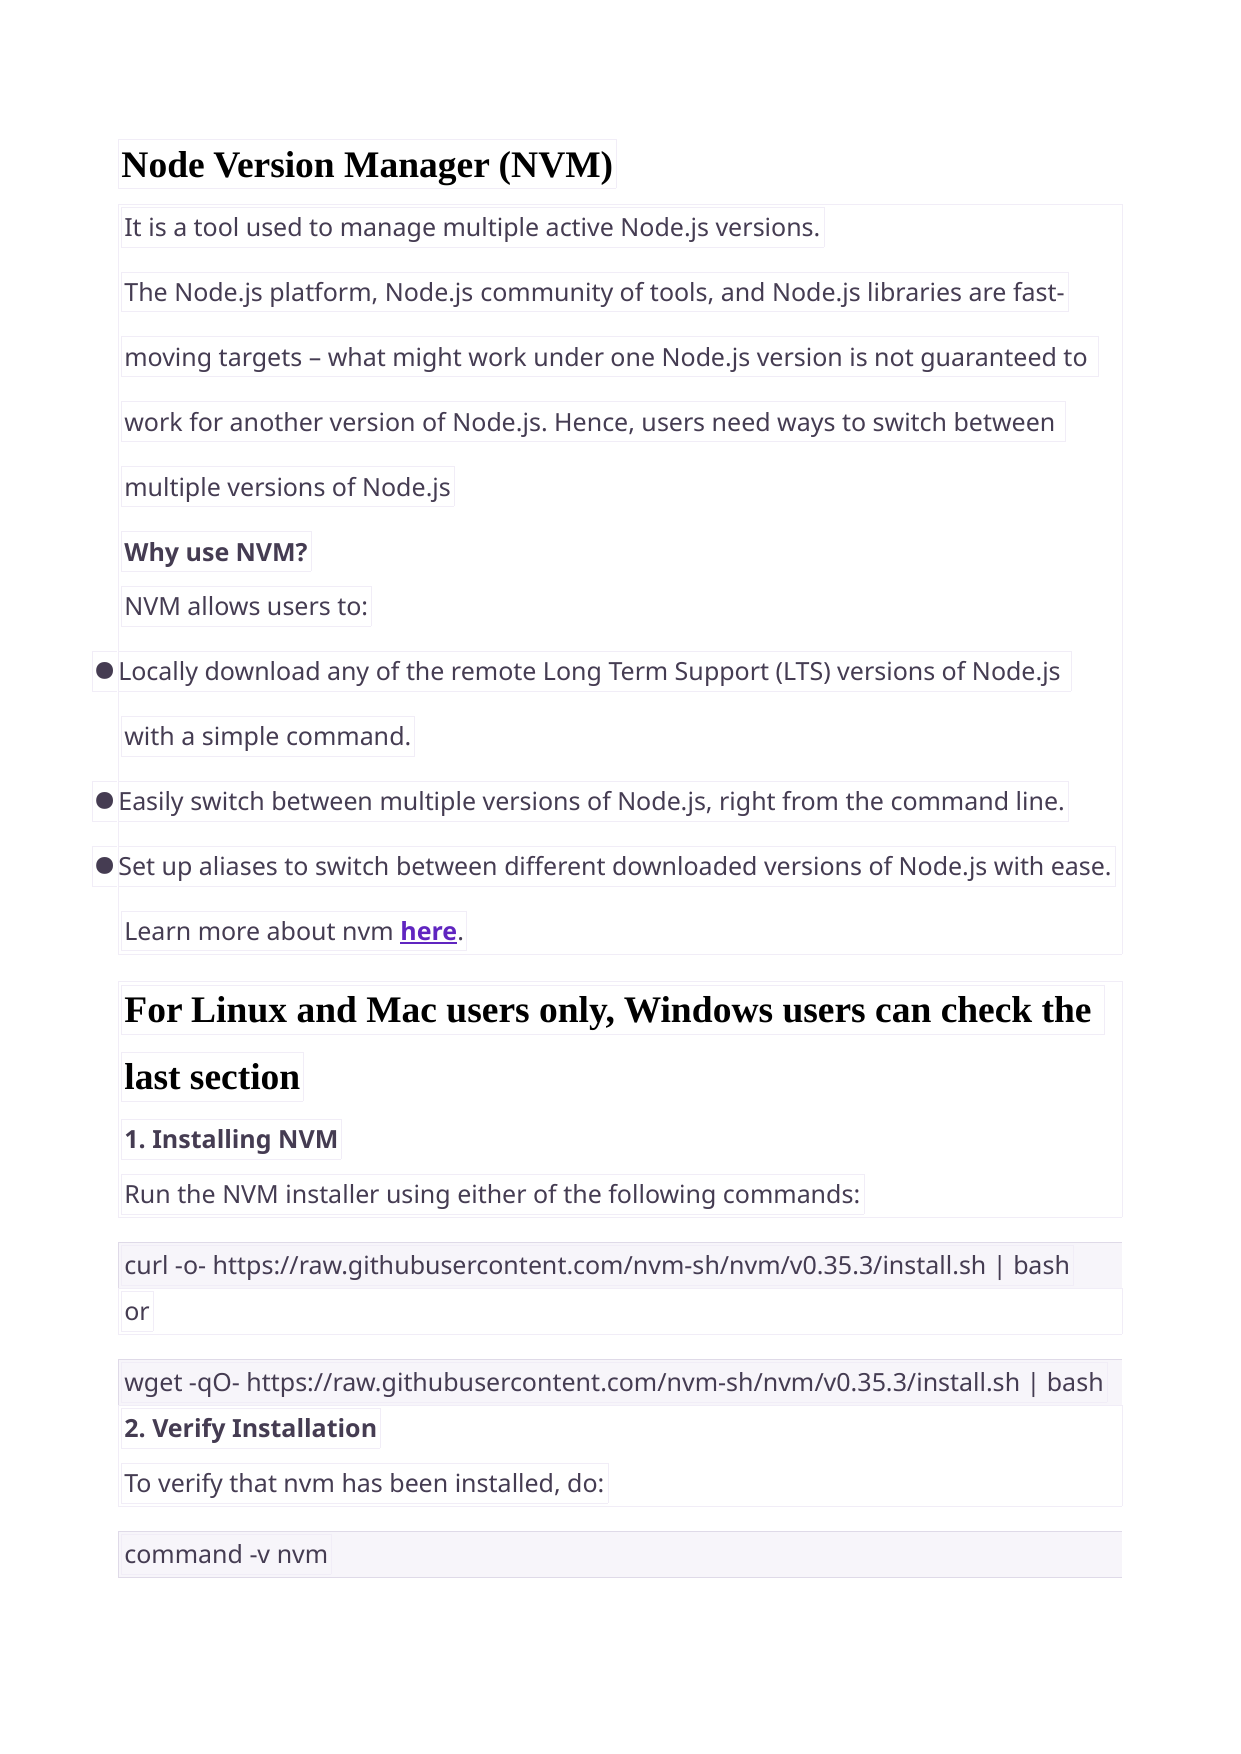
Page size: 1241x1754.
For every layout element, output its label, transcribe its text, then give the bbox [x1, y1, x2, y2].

text Learn more about nvm here. [119, 907, 1122, 954]
subtitle [617, 139, 1122, 188]
subtitle Node Version Manager (NVM) [119, 140, 616, 188]
text wget -qO- https://raw.githubusercontent.com/nvm-sh/nvm/v0.35.3/install.sh | bash [119, 1360, 1122, 1405]
list Easily switch between multiple versions of Node.js, right from the command line. [119, 778, 1122, 821]
list Locally download any of the remote Long Term Support (LTS) versions of Node.js with a simple command. [119, 648, 1122, 756]
text curl -o- https://raw.githubusercontent.com/nvm-sh/nvm/v0.35.3/install.sh | bash [119, 1243, 1122, 1288]
text It is a tool used to manage multiple active Node.js versions. [119, 205, 1122, 247]
text The Node.js platform, Node.js ​community of tools, and Node.js libraries are fast-moving targets – what might work under one Node.js version is not guaranteed to work for another version of Node.js. Hence, users need ways to switch between multiple versions of Node.js [119, 268, 1122, 506]
subtitle For Linux and Mac users only, Windows users can check the last section [119, 982, 1122, 1101]
text Run the NVM installer using either of the following commands: [119, 1171, 1122, 1217]
subtitle 1. Installing NVM [119, 1116, 1122, 1159]
list Set up aliases to switch between different downloaded versions of Node.js with ease. [119, 843, 1122, 886]
text command -v nvm [119, 1532, 1122, 1577]
text To verify that nvm has been installed, do: [119, 1460, 1122, 1506]
text NVM allows users to: [119, 583, 1122, 626]
subtitle 2. Verify Installation [119, 1406, 1122, 1448]
subtitle Why use NVM? [119, 528, 1122, 571]
text or [119, 1289, 1122, 1334]
